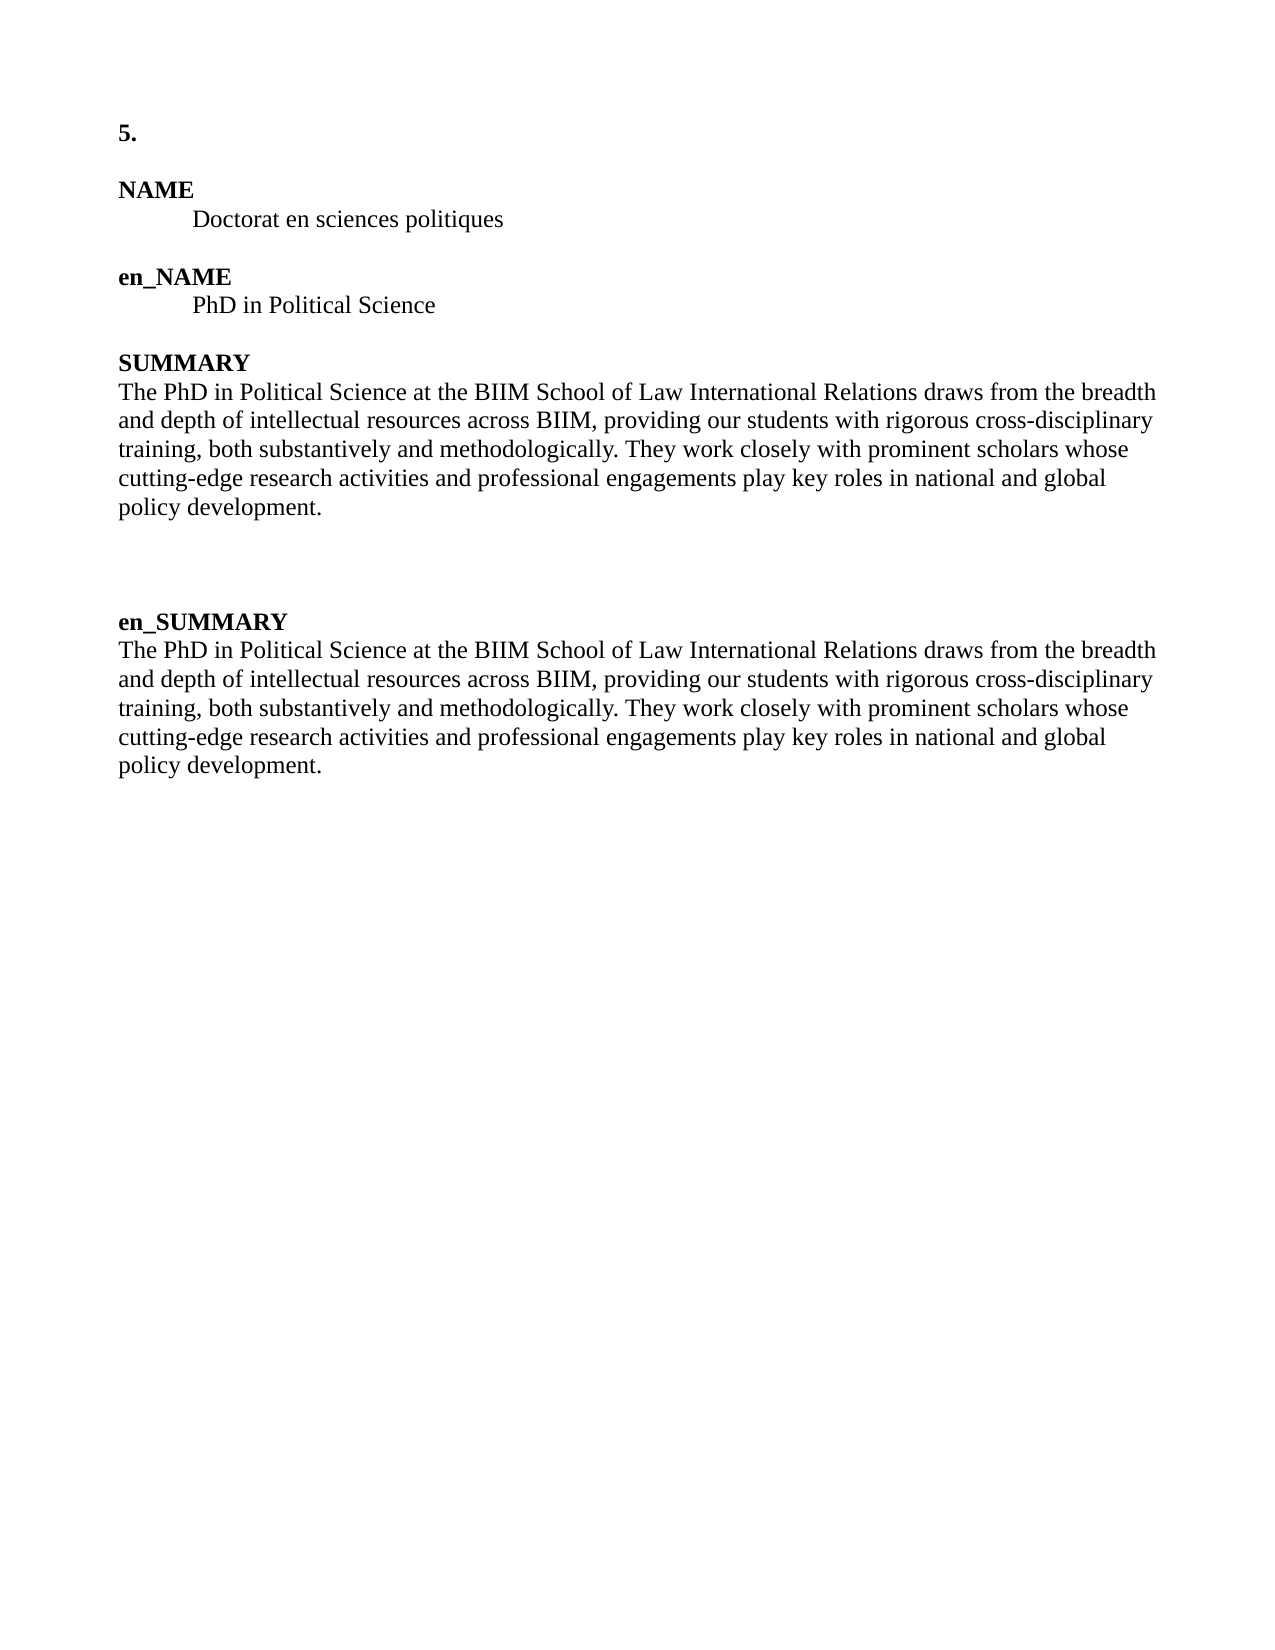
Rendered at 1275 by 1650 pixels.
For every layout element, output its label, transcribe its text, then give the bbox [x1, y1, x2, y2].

text Doctorat en sciences politiques [118, 204, 1157, 233]
text PhD in Political Science [118, 291, 1157, 319]
text en_NAME [118, 262, 1157, 291]
text 5. [118, 118, 1157, 147]
text The PhD in Political Science at the BIIM School of Law International Relations draws from the breadth and depth of intellectual resources across BIIM, providing our students with rigorous cross-disciplinary training, both substantively and methodologically. They work closely with prominent scholars whose cutting-edge research activities and professional engagements play key roles in national and global policy development. [118, 377, 1157, 521]
text en_SUMMARY [118, 607, 1157, 636]
text SUMMARY [118, 348, 1157, 377]
text The PhD in Political Science at the BIIM School of Law International Relations draws from the breadth and depth of intellectual resources across BIIM, providing our students with rigorous cross-disciplinary training, both substantively and methodologically. They work closely with prominent scholars whose cutting-edge research activities and professional engagements play key roles in national and global policy development. [118, 636, 1157, 779]
text NAME [118, 176, 1157, 204]
